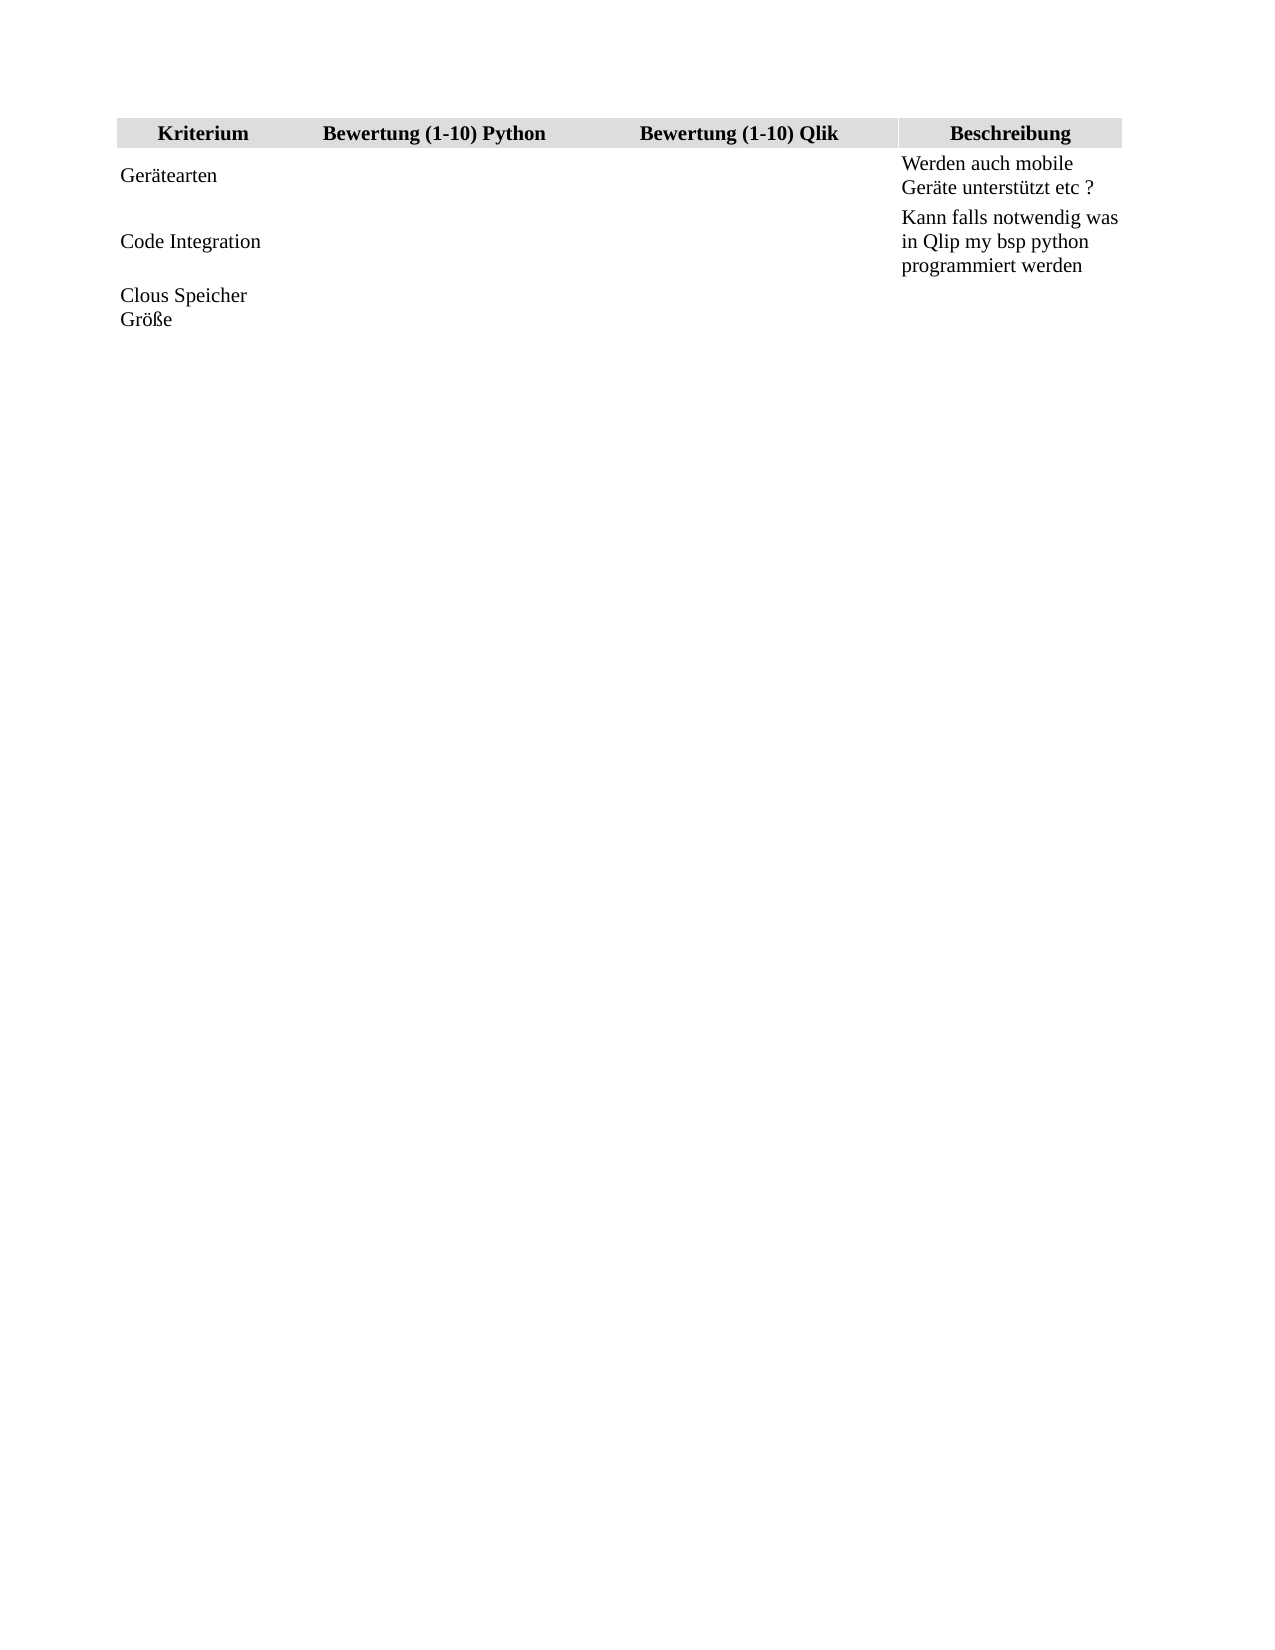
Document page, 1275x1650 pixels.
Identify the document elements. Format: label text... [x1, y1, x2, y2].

table_cell [289, 202, 580, 280]
table_cell Gerätearten [117, 148, 289, 202]
table_cell Werden auch mobile Geräte unterstützt etc ? [899, 148, 1122, 202]
table_cell Kann falls notwendig was in Qlip my bsp python programmiert werden [899, 202, 1122, 280]
table_cell Clous Speicher Größe [117, 280, 289, 334]
table_cell [580, 280, 898, 334]
table_cell [580, 148, 898, 202]
table_header Bewertung (1-10) Qlik [580, 118, 898, 148]
table_cell Code Integration [117, 202, 289, 280]
table_cell [899, 280, 1122, 334]
table_cell [289, 280, 580, 334]
table_cell [580, 202, 898, 280]
table_header Kriterium [117, 118, 289, 148]
table_header Bewertung (1-10) Python [289, 118, 580, 148]
table_header Beschreibung [899, 118, 1122, 148]
table_cell [289, 148, 580, 202]
